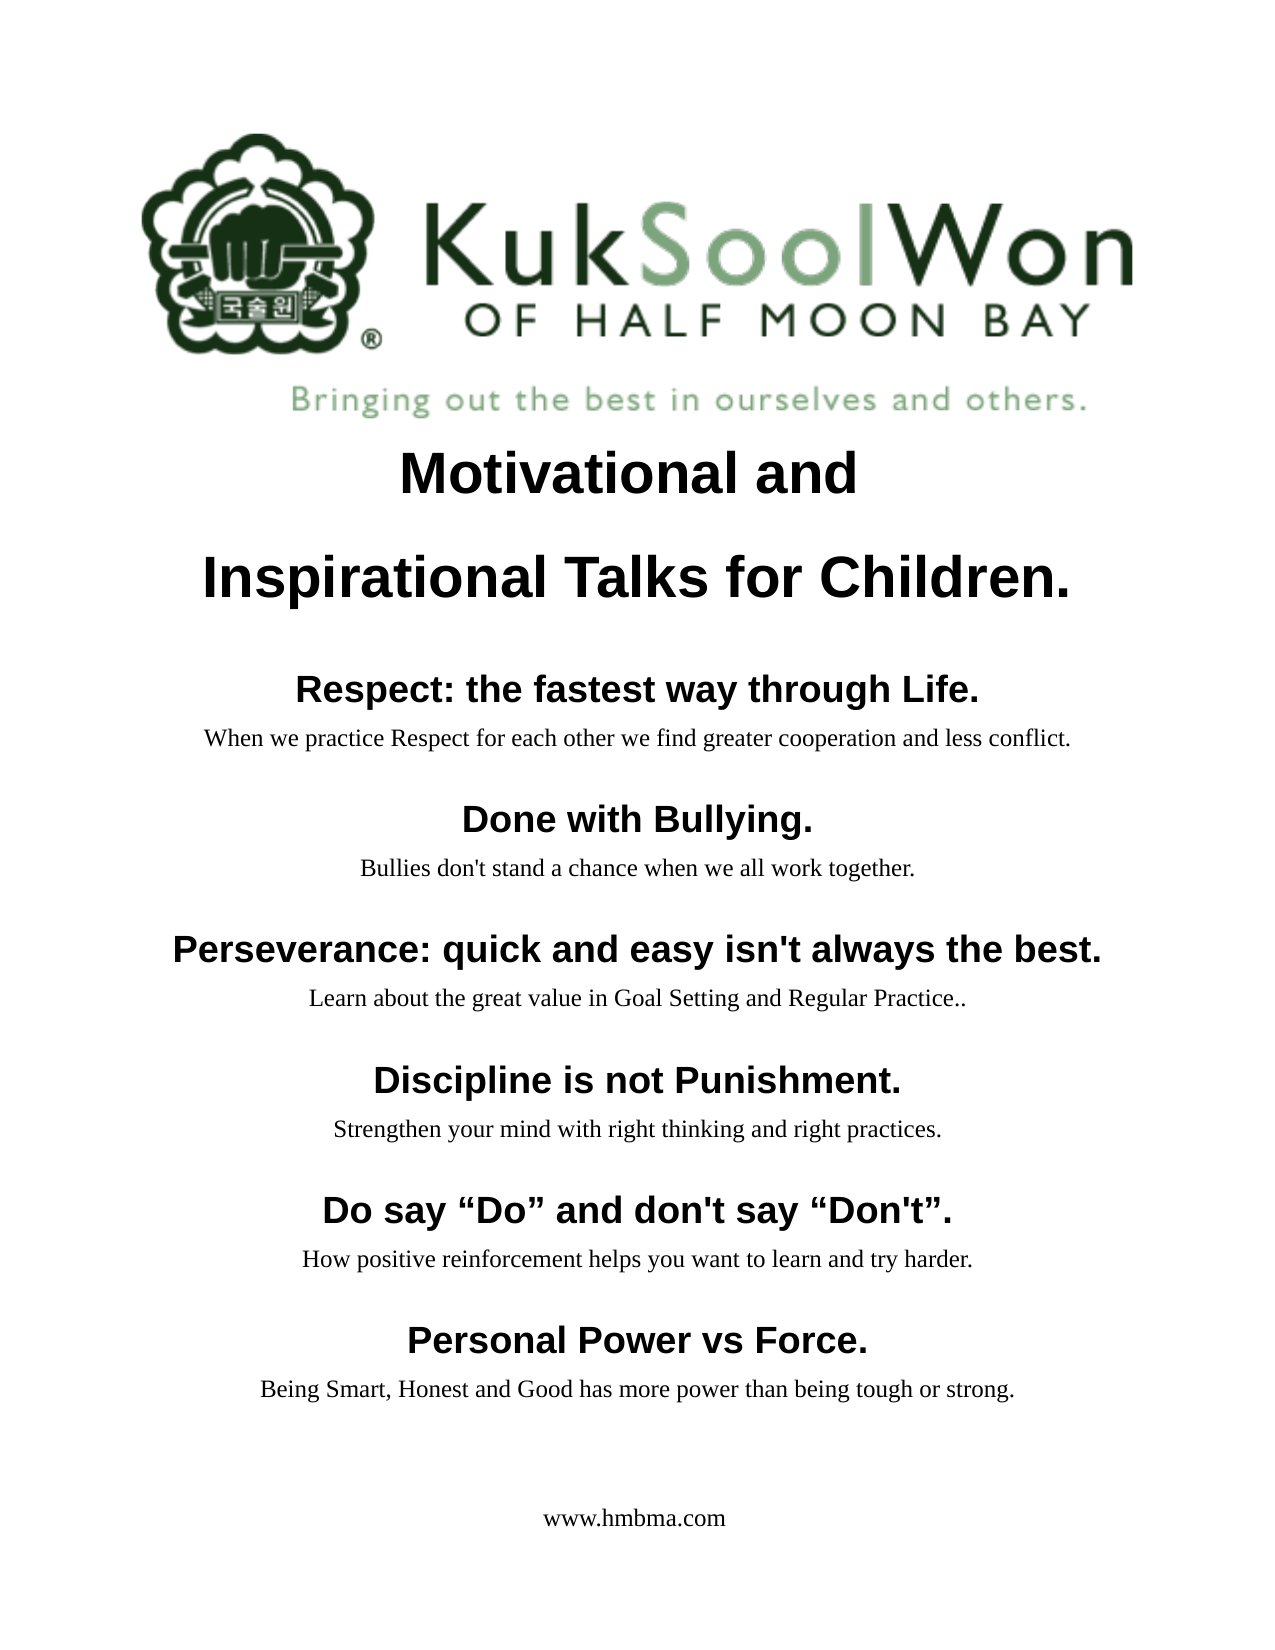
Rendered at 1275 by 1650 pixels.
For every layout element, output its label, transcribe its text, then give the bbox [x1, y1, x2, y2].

text Learn about the great value in Goal Setting and Regular Practice.. [118, 983, 1157, 1012]
picture [118, 118, 1157, 439]
text Bullies don't stand a chance when we all work together. [118, 853, 1157, 882]
title Inspirational Talks for Children. [118, 543, 1157, 610]
title Motivational and [118, 439, 1157, 506]
subtitle Respect: the fastest way through Life. [118, 667, 1157, 711]
text When we practice Respect for each other we find greater cooperation and less conflict. [118, 723, 1157, 752]
subtitle Perseverance: quick and easy isn't always the best. [118, 927, 1157, 971]
subtitle Discipline is not Punishment. [118, 1057, 1157, 1101]
subtitle Done with Bullying. [118, 797, 1157, 841]
subtitle Do say “Do” and don't say “Don't”. [118, 1188, 1157, 1231]
text Strengthen your mind with right thinking and right practices. [118, 1114, 1157, 1142]
text Being Smart, Honest and Good has more power than being tough or strong. [118, 1374, 1157, 1403]
text How positive reinforcement helps you want to learn and try harder. [118, 1244, 1157, 1273]
subtitle Personal Power vs Force. [118, 1318, 1157, 1362]
